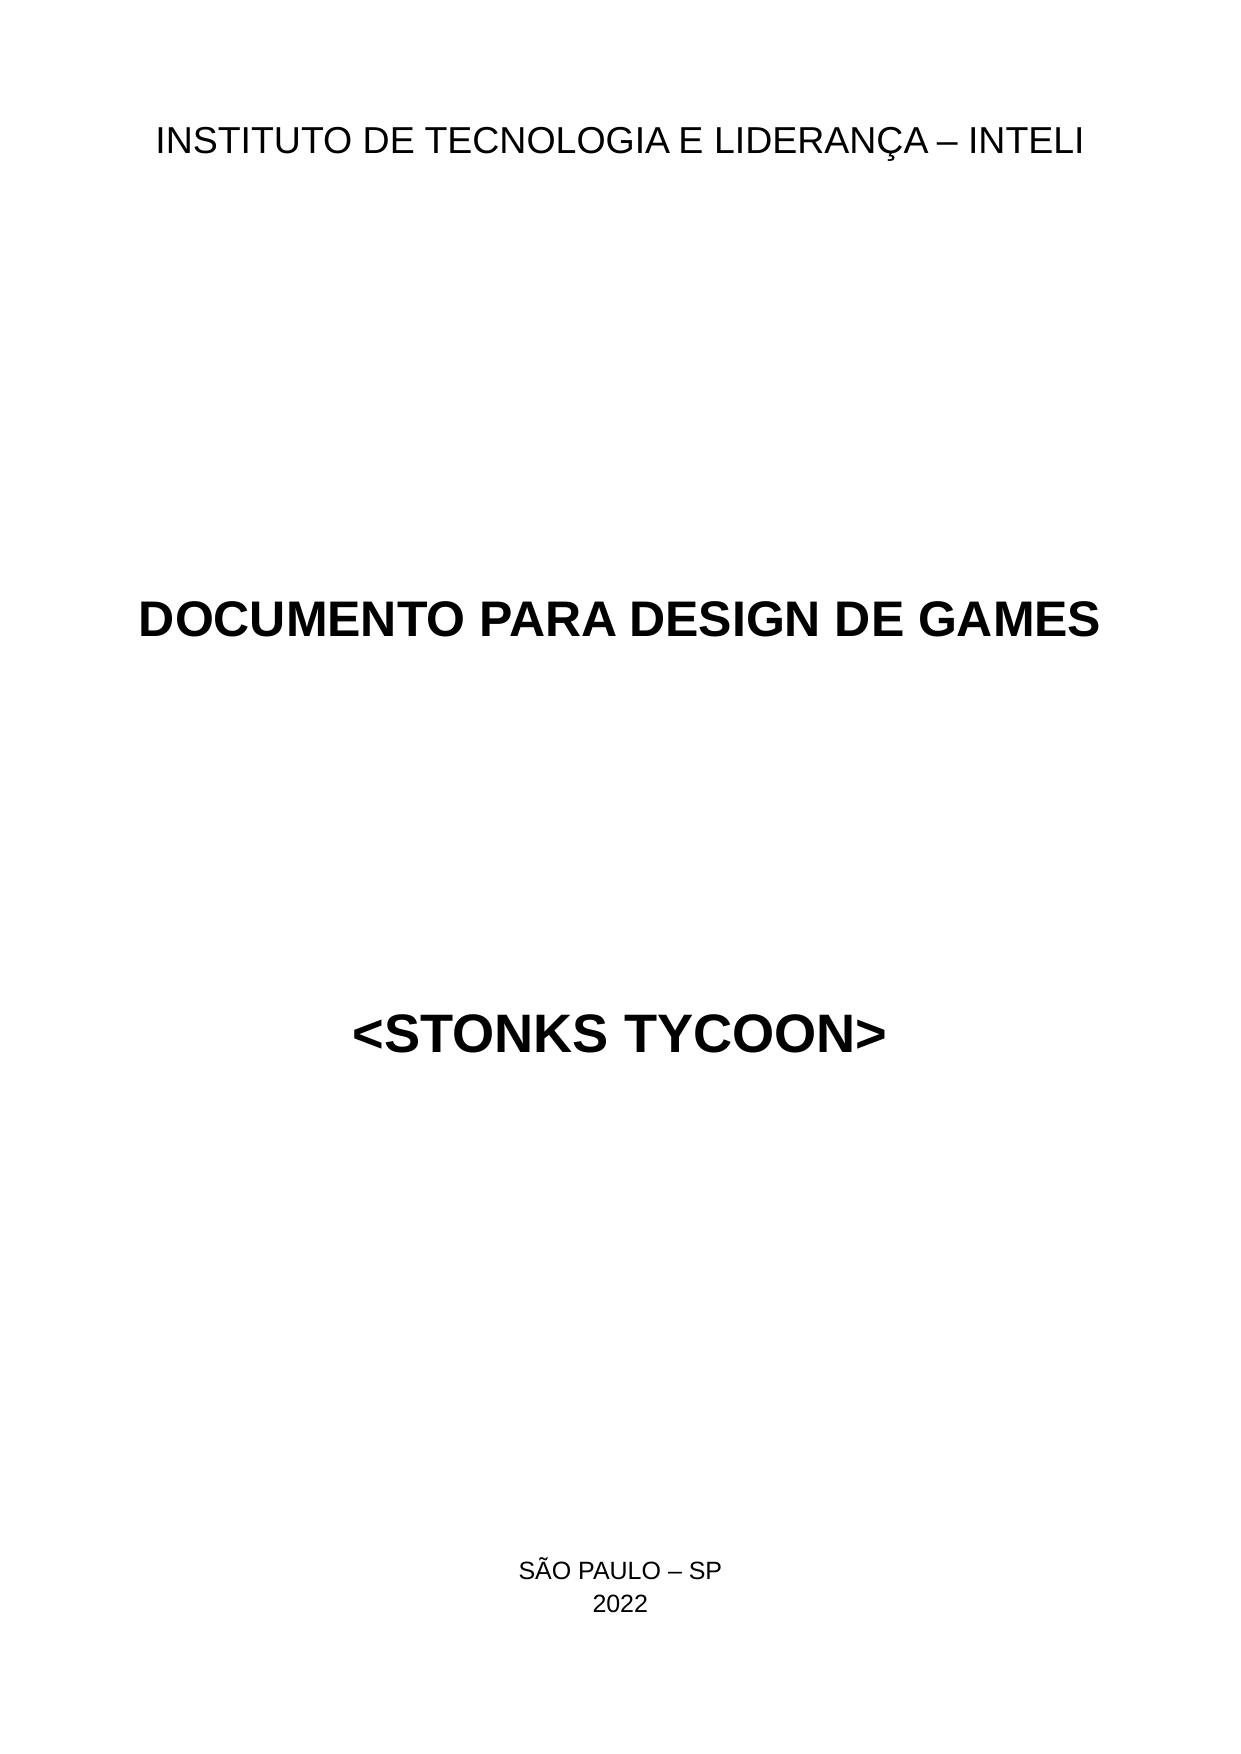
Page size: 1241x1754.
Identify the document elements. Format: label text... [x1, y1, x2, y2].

text <STONKS TYCOON> [118, 1002, 1122, 1064]
text INSTITUTO DE TECNOLOGIA E LIDERANÇA – INTELI [118, 118, 1122, 161]
text 2022 [118, 1589, 1122, 1618]
text DOCUMENTO PARA DESIGN DE GAMES [118, 589, 1122, 647]
text SÃO PAULO – SP [118, 1556, 1122, 1584]
